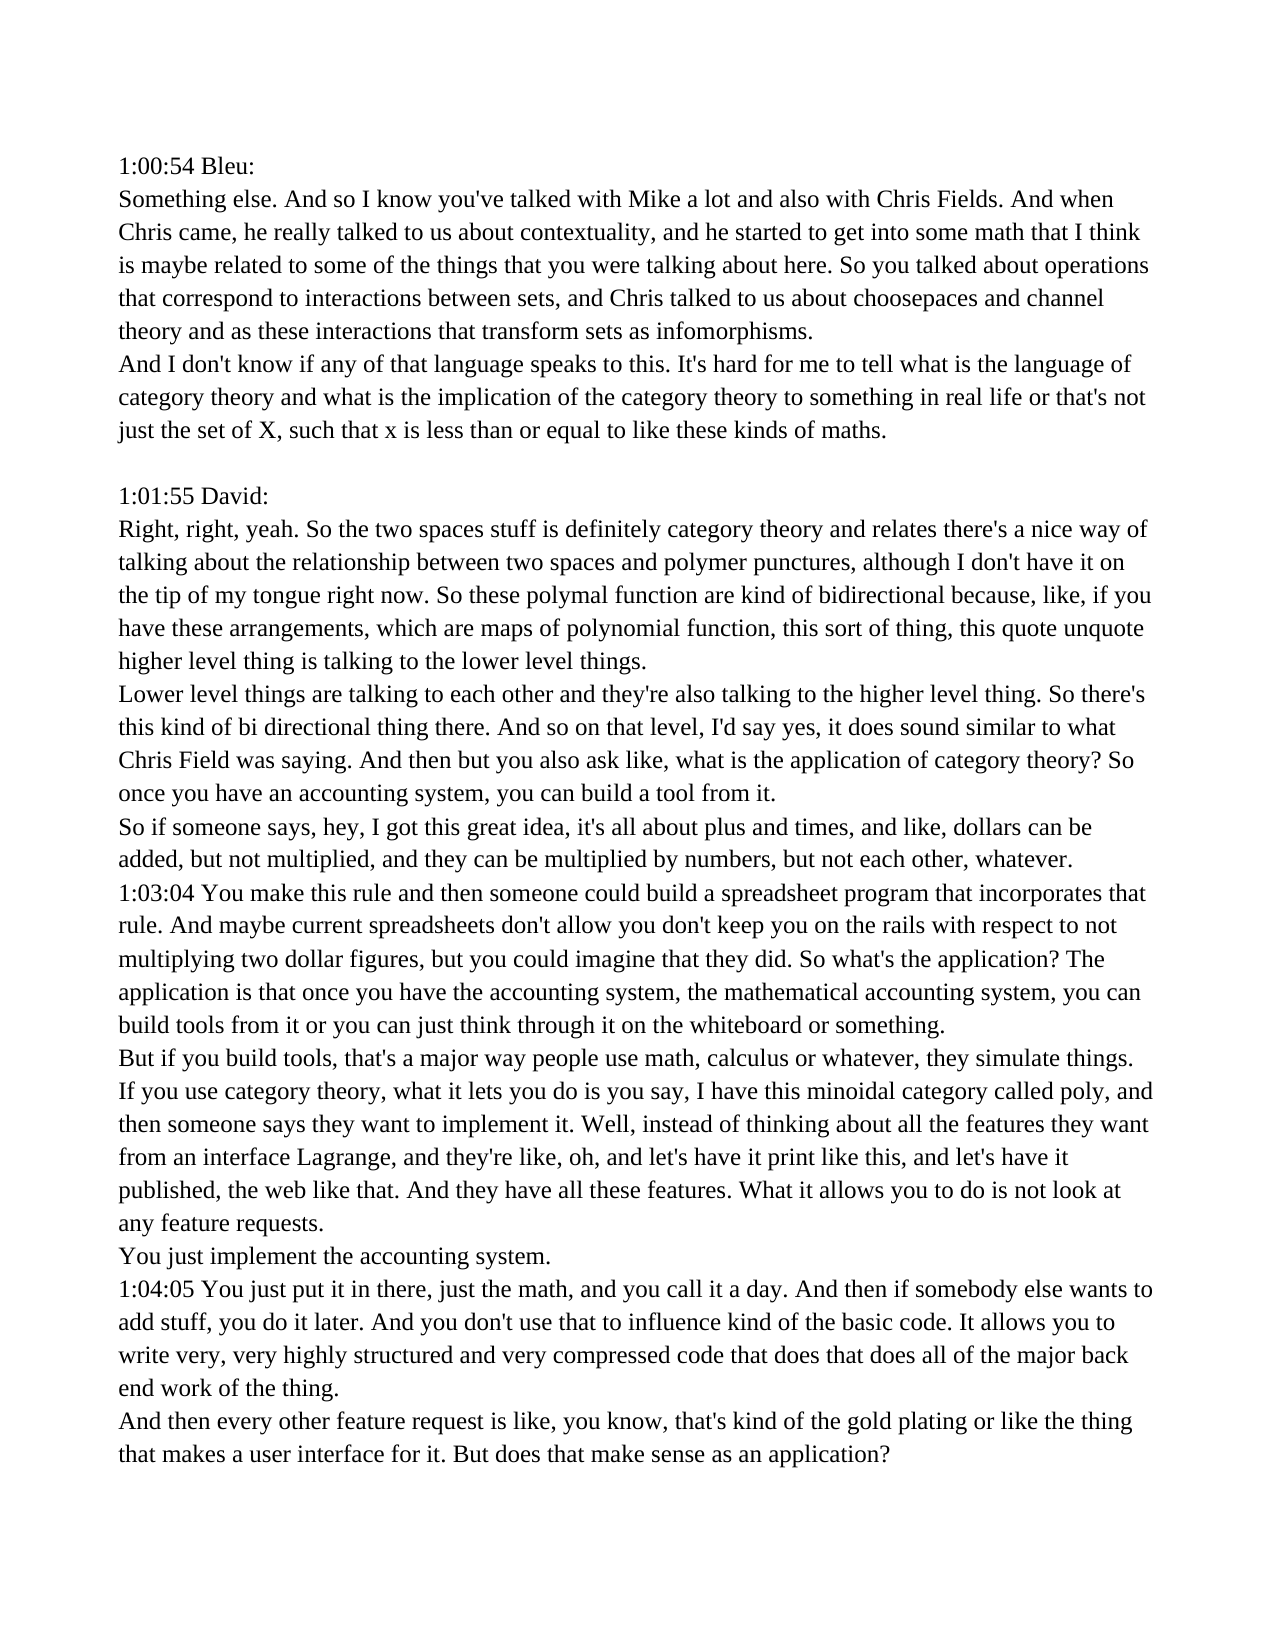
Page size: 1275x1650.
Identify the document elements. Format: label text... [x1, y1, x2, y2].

text And then every other feature request is like, you know, that's kind of the gold plating or like the thing that makes a user interface for it. But does that make sense as an application? [118, 1406, 1157, 1468]
text And I don't know if any of that language speaks to this. It's hard for me to tell what is the language of category theory and what is the implication of the category theory to something in real life or that's not just the set of X, such that x is less than or equal to like these kinds of maths. [118, 349, 1157, 444]
text 1:03:04 You make this rule and then someone could build a spreadsheet program that incorporates that rule. And maybe current spreadsheets don't allow you don't keep you on the rails with respect to not multiplying two dollar figures, but you could imagine that they did. So what's the application? The application is that once you have the accounting system, the mathematical accounting system, you can build tools from it or you can just think through it on the whiteboard or something. [118, 878, 1157, 1038]
text Right, right, yeah. So the two spaces stuff is definitely category theory and relates there's a nice way of talking about the relationship between two spaces and polymer punctures, although I don't have it on the tip of my tongue right now. So these polymal function are kind of bidirectional because, like, if you have these arrangements, which are maps of polynomial function, this sort of thing, this quote unquote higher level thing is talking to the lower level things. [118, 514, 1157, 675]
text Something else. And so I know you've talked with Mike a lot and also with Chris Fields. And when Chris came, he really talked to us about contextuality, and he started to get into some math that I think is maybe related to some of the things that you were talking about here. So you talked about operations that correspond to interactions between sets, and Chris talked to us about choosepaces and channel theory and as these interactions that transform sets as infomorphisms. [118, 184, 1157, 345]
text You just implement the accounting system. [118, 1241, 1157, 1269]
text 1:00:54 Bleu: [118, 151, 1157, 180]
text 1:01:55 David: [118, 481, 1157, 510]
text So if someone says, hey, I got this great idea, it's all about plus and times, and like, dollars can be added, but not multiplied, and they can be multiplied by numbers, but not each other, whatever. [118, 812, 1157, 873]
text Lower level things are talking to each other and they're also talking to the higher level thing. So there's this kind of bi directional thing there. And so on that level, I'd say yes, it does sound similar to what Chris Field was saying. And then but you also ask like, what is the application of category theory? So once you have an accounting system, you can build a tool from it. [118, 679, 1157, 807]
text But if you build tools, that's a major way people use math, calculus or whatever, they simulate things. If you use category theory, what it lets you do is you say, I have this minoidal category called poly, and then someone says they want to implement it. Well, instead of thinking about all the features they want from an interface Lagrange, and they're like, oh, and let's have it print like this, and let's have it published, the web like that. And they have all these features. What it allows you to do is not look at any feature requests. [118, 1043, 1157, 1237]
text 1:04:05 You just put it in there, just the math, and you call it a day. And then if somebody else wants to add stuff, you do it later. And you don't use that to influence kind of the basic code. It allows you to write very, very highly structured and very compressed code that does that does all of the major back end work of the thing. [118, 1274, 1157, 1402]
